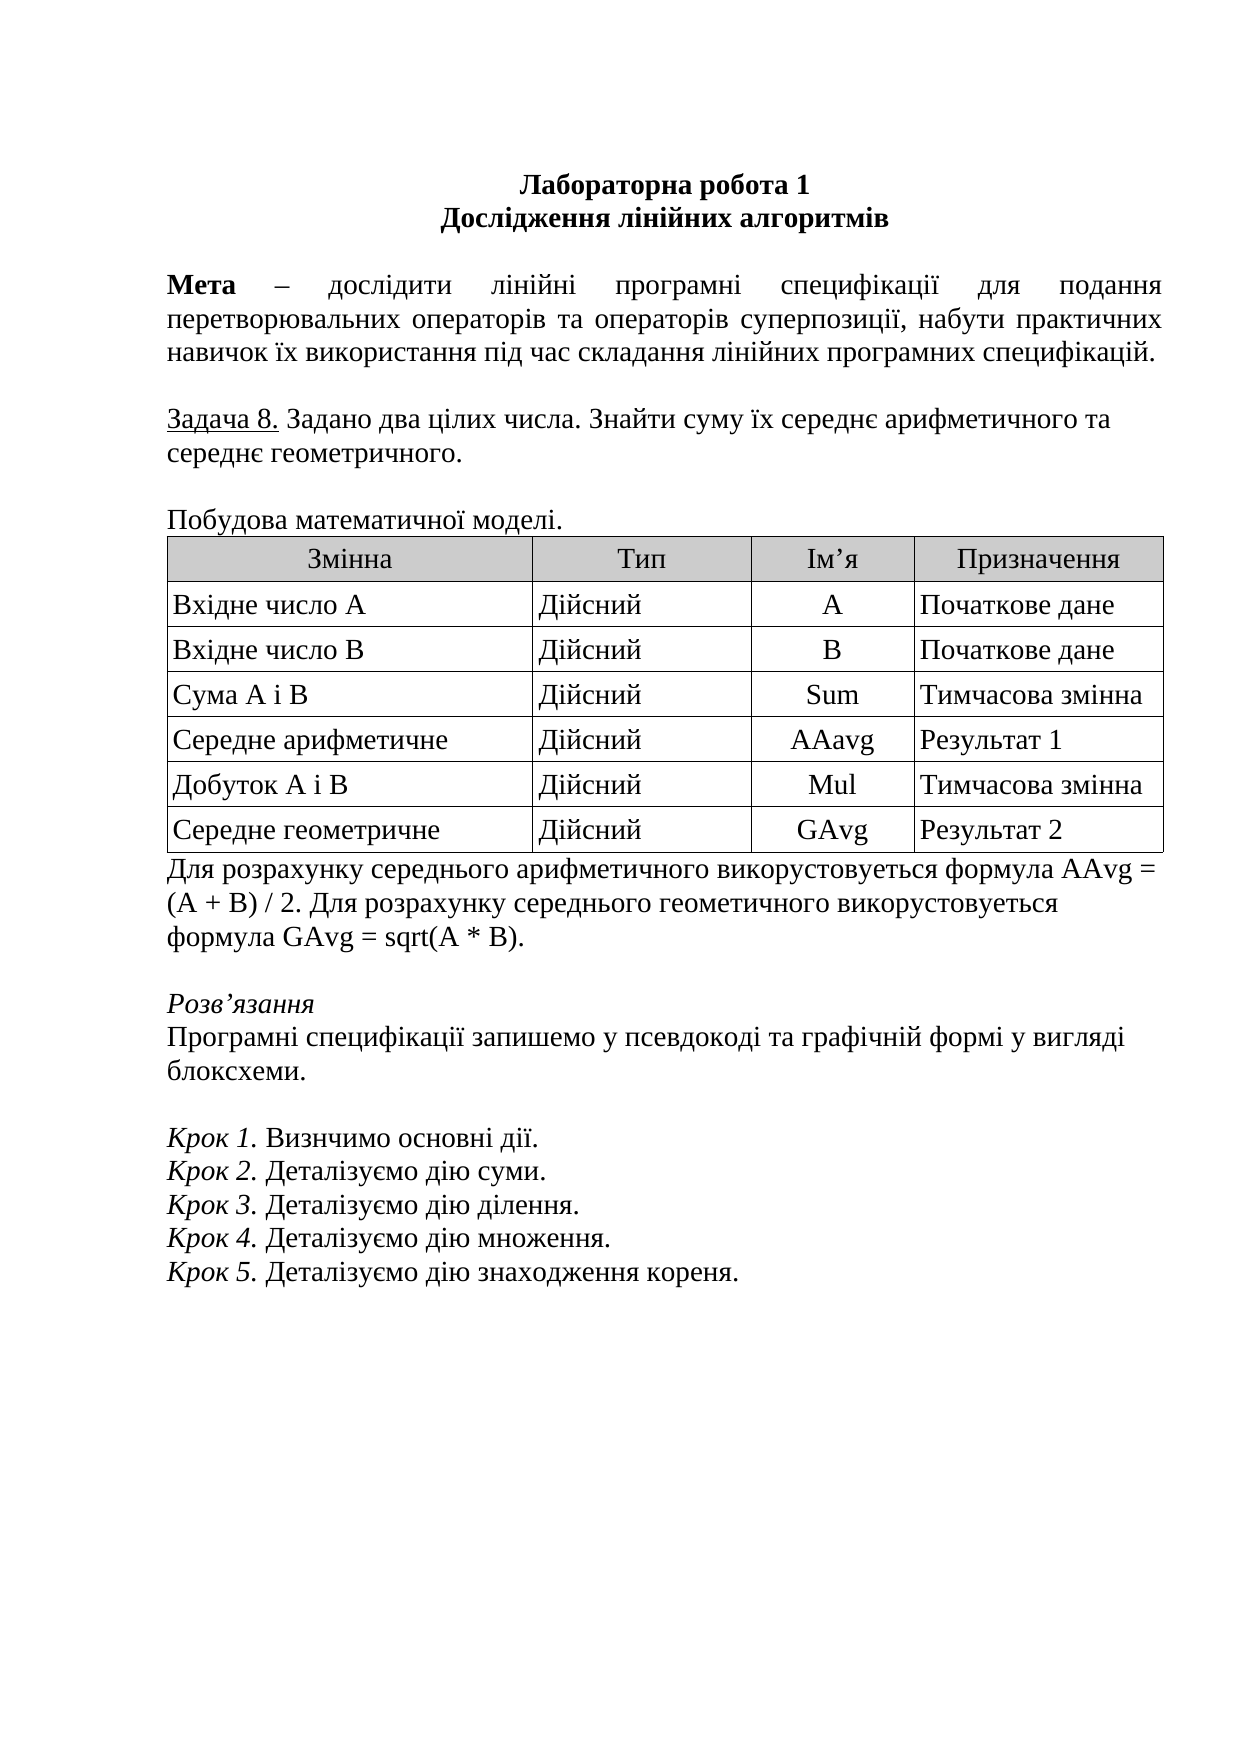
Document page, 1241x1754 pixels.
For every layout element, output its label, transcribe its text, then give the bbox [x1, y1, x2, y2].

table_header Змінна [168, 537, 532, 581]
table_cell Дійсний [533, 582, 751, 626]
table_cell Вхідне число A [168, 582, 532, 626]
table_cell Середне арифметичне [168, 717, 532, 761]
text Дослідження лінійних алгоритмів [167, 200, 1163, 234]
text Задача 8. Задано два цілих числа. Знайти суму їх середнє арифметичного та середнє геометричного. [167, 402, 1163, 469]
table_cell GAvg [752, 807, 914, 852]
table_header Ім’я [752, 537, 914, 581]
table_cell A [752, 582, 914, 626]
table_cell Результат 1 [915, 717, 1163, 761]
table_cell Тимчасова змінна [915, 672, 1163, 716]
text Крок 2. Деталізуємо дію суми. [167, 1153, 1163, 1187]
table_cell Дійсний [533, 762, 751, 806]
table_cell Вхідне число B [168, 627, 532, 671]
table_cell Сума A і B [168, 672, 532, 716]
table_cell Середне геометричне [168, 807, 532, 852]
table_cell Початкове дане [915, 627, 1163, 671]
table_cell Початкове дане [915, 582, 1163, 626]
text Крок 5. Деталізуємо дію знаходження кореня. [167, 1254, 1163, 1288]
table_cell Результат 2 [915, 807, 1163, 852]
table_cell AAavg [752, 717, 914, 761]
text Мета – дослідити лінійні програмні специфікації для подання перетворювальних операторів та операторів суперпозиції, набути практичних навичок їх використання під час складання лінійних програмних специфікацій. [167, 267, 1163, 368]
text Для розрахунку середнього арифметичного викорустовуеться формула AAvg = (A + B) / 2. Для розрахунку середнього геометичного викорустовуеться формула GAvg = sqrt(A * B). [167, 853, 1163, 952]
text Побудова математичної моделі. [167, 502, 1163, 536]
text Лабораторна робота 1 [167, 167, 1163, 200]
text Розв’язання [167, 986, 1163, 1019]
text Крок 4. Деталізуємо дію множення. [167, 1221, 1163, 1254]
table_cell Дійсний [533, 717, 751, 761]
table_header Призначення [915, 537, 1163, 581]
table_cell Mul [752, 762, 914, 806]
text Крок 1. Визнчимо основні дії. [167, 1120, 1163, 1153]
text Програмні специфікації запишемо у псевдокоді та графічній формі у вигляді блоксхеми. [167, 1019, 1163, 1086]
table_cell Добуток A і B [168, 762, 532, 806]
table_cell Дійсний [533, 807, 751, 852]
table_cell Дійсний [533, 627, 751, 671]
table_header Тип [533, 537, 751, 581]
text Крок 3. Деталізуємо дію ділення. [167, 1187, 1163, 1221]
table_cell Тимчасова змінна [915, 762, 1163, 806]
table_cell B [752, 627, 914, 671]
table_cell Sum [752, 672, 914, 716]
table_cell Дійсний [533, 672, 751, 716]
